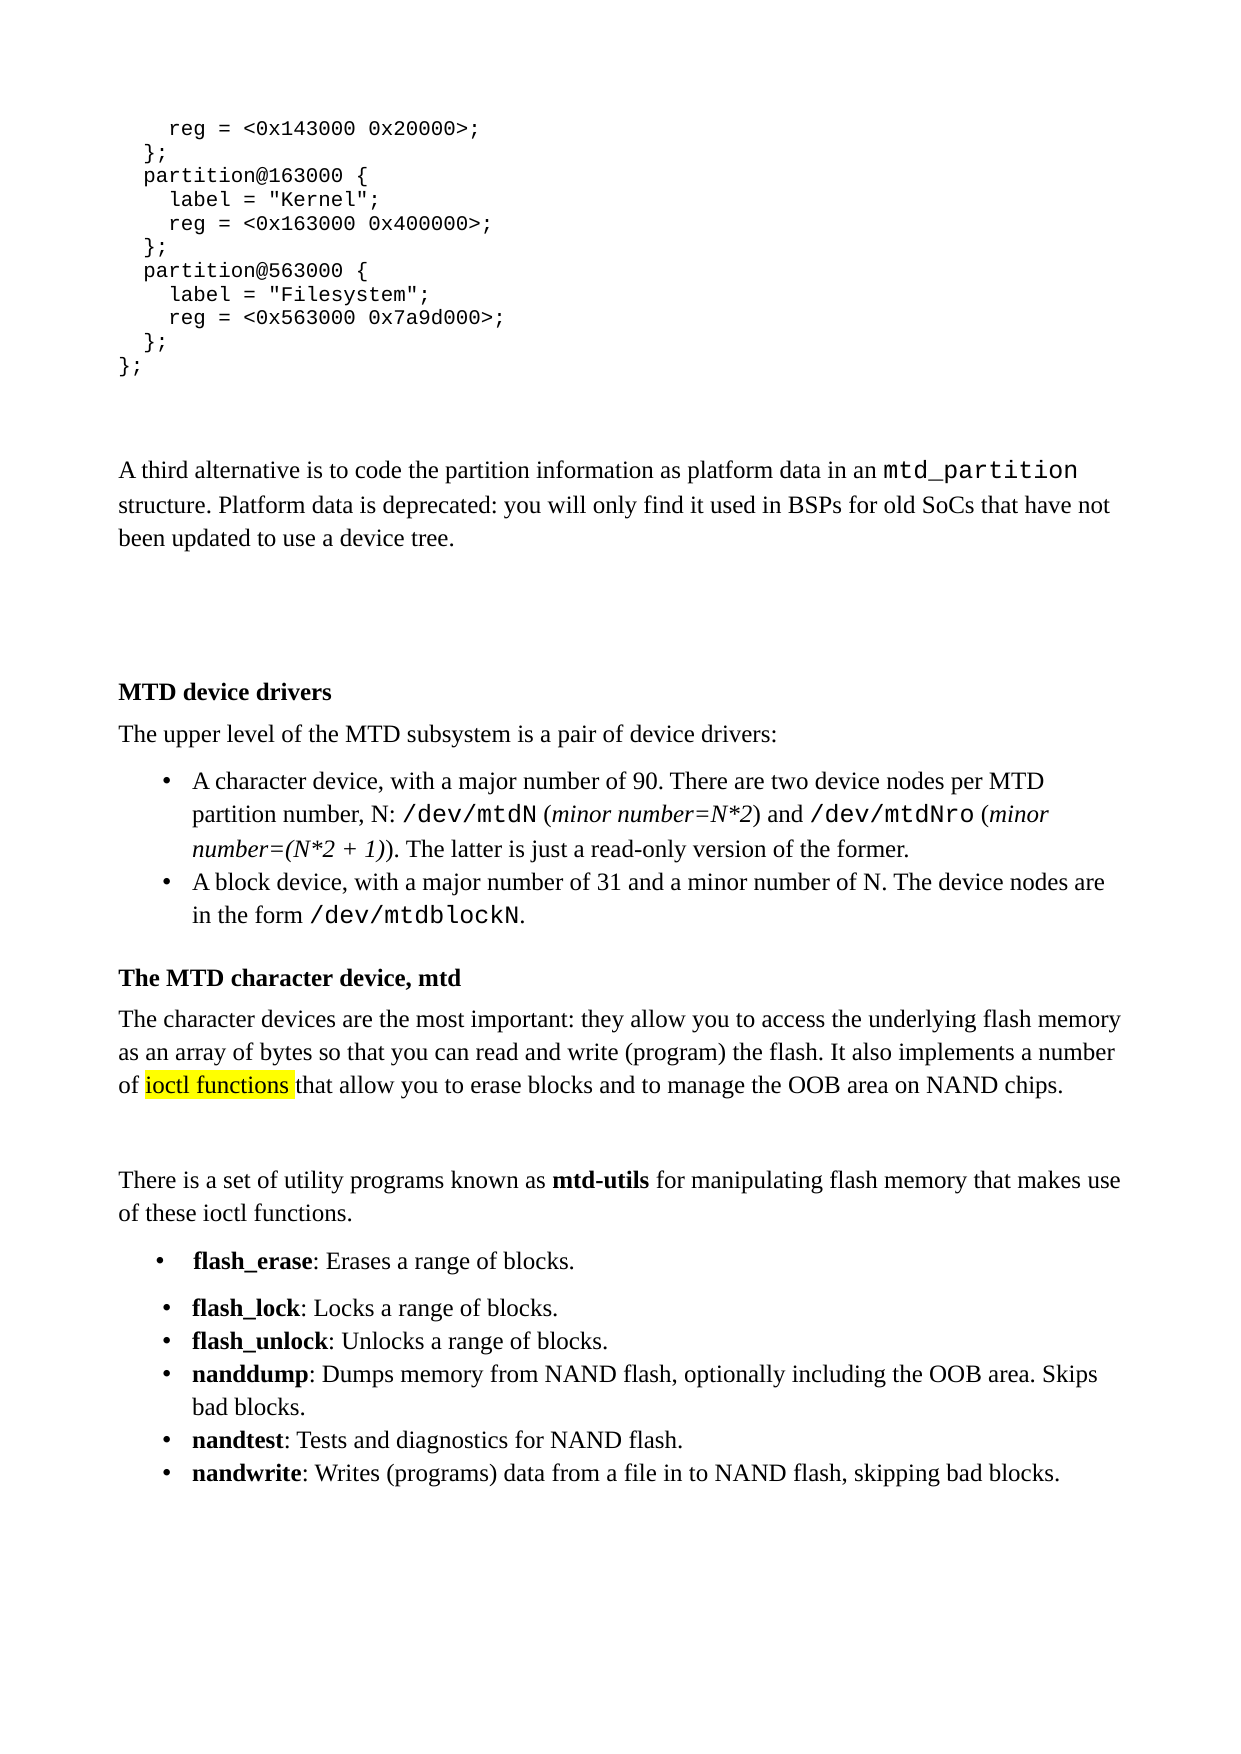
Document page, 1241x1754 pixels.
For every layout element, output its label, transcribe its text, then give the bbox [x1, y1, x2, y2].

subtitle The MTD character device, mtd [118, 963, 1122, 992]
text label = "Kernel"; [118, 189, 1122, 213]
subtitle MTD device drivers [118, 677, 1122, 706]
text The upper level of the MTD subsystem is a pair of device drivers: [118, 719, 1122, 747]
text }; [118, 142, 1122, 165]
text }; [118, 354, 1122, 378]
text reg = <0x563000 0x7a9d000>; [118, 307, 1122, 331]
list nanddump: Dumps memory from NAND flash, optionally including the OOB area. Skips bad blocks. [162, 1359, 1122, 1421]
list A block device, with a major number of 31 and a minor number of N. The device nodes are in the form /dev/mtdblockN. [162, 867, 1122, 931]
list flash_unlock: Unlocks a range of blocks. [162, 1326, 1122, 1355]
text }; [118, 236, 1122, 260]
list nandwrite: Writes (programs) data from a file in to NAND flash, skipping bad blocks. [162, 1458, 1122, 1487]
text partition@563000 { [118, 260, 1122, 284]
text label = "Filesystem"; [118, 284, 1122, 307]
text partition@163000 { [118, 165, 1122, 189]
list nandtest: Tests and diagnostics for NAND flash. [162, 1425, 1122, 1454]
text reg = <0x143000 0x20000>; [118, 118, 1122, 142]
text There is a set of utility programs known as mtd-utils for manipulating flash memory that makes use of these ioctl functions. [118, 1165, 1122, 1227]
text reg = <0x163000 0x400000>; [118, 213, 1122, 236]
text }; [118, 331, 1122, 354]
list flash_lock: Locks a range of blocks. [162, 1293, 1122, 1322]
text The character devices are the most important: they allow you to access the underlying flash memory as an array of bytes so that you can read and write (program) the flash. It also implements a number of ioctl functions that allow you to erase blocks and to manage the OOB area on NAND chips. [118, 1004, 1122, 1099]
list flash_erase: Erases a range of blocks. [156, 1246, 1122, 1274]
text A third alternative is to code the partition information as platform data in an mtd_partition structure. Platform data is deprecated: you will only find it used in BSPs for old SoCs that have not been updated to use a device tree. [118, 455, 1122, 552]
list A character device, with a major number of 90. There are two device nodes per MTD partition number, N: /dev/mtdN (minor number=N*2) and /dev/mtdNro (minor number=(N*2 + 1)). The latter is just a read-only version of the former. [162, 766, 1122, 863]
